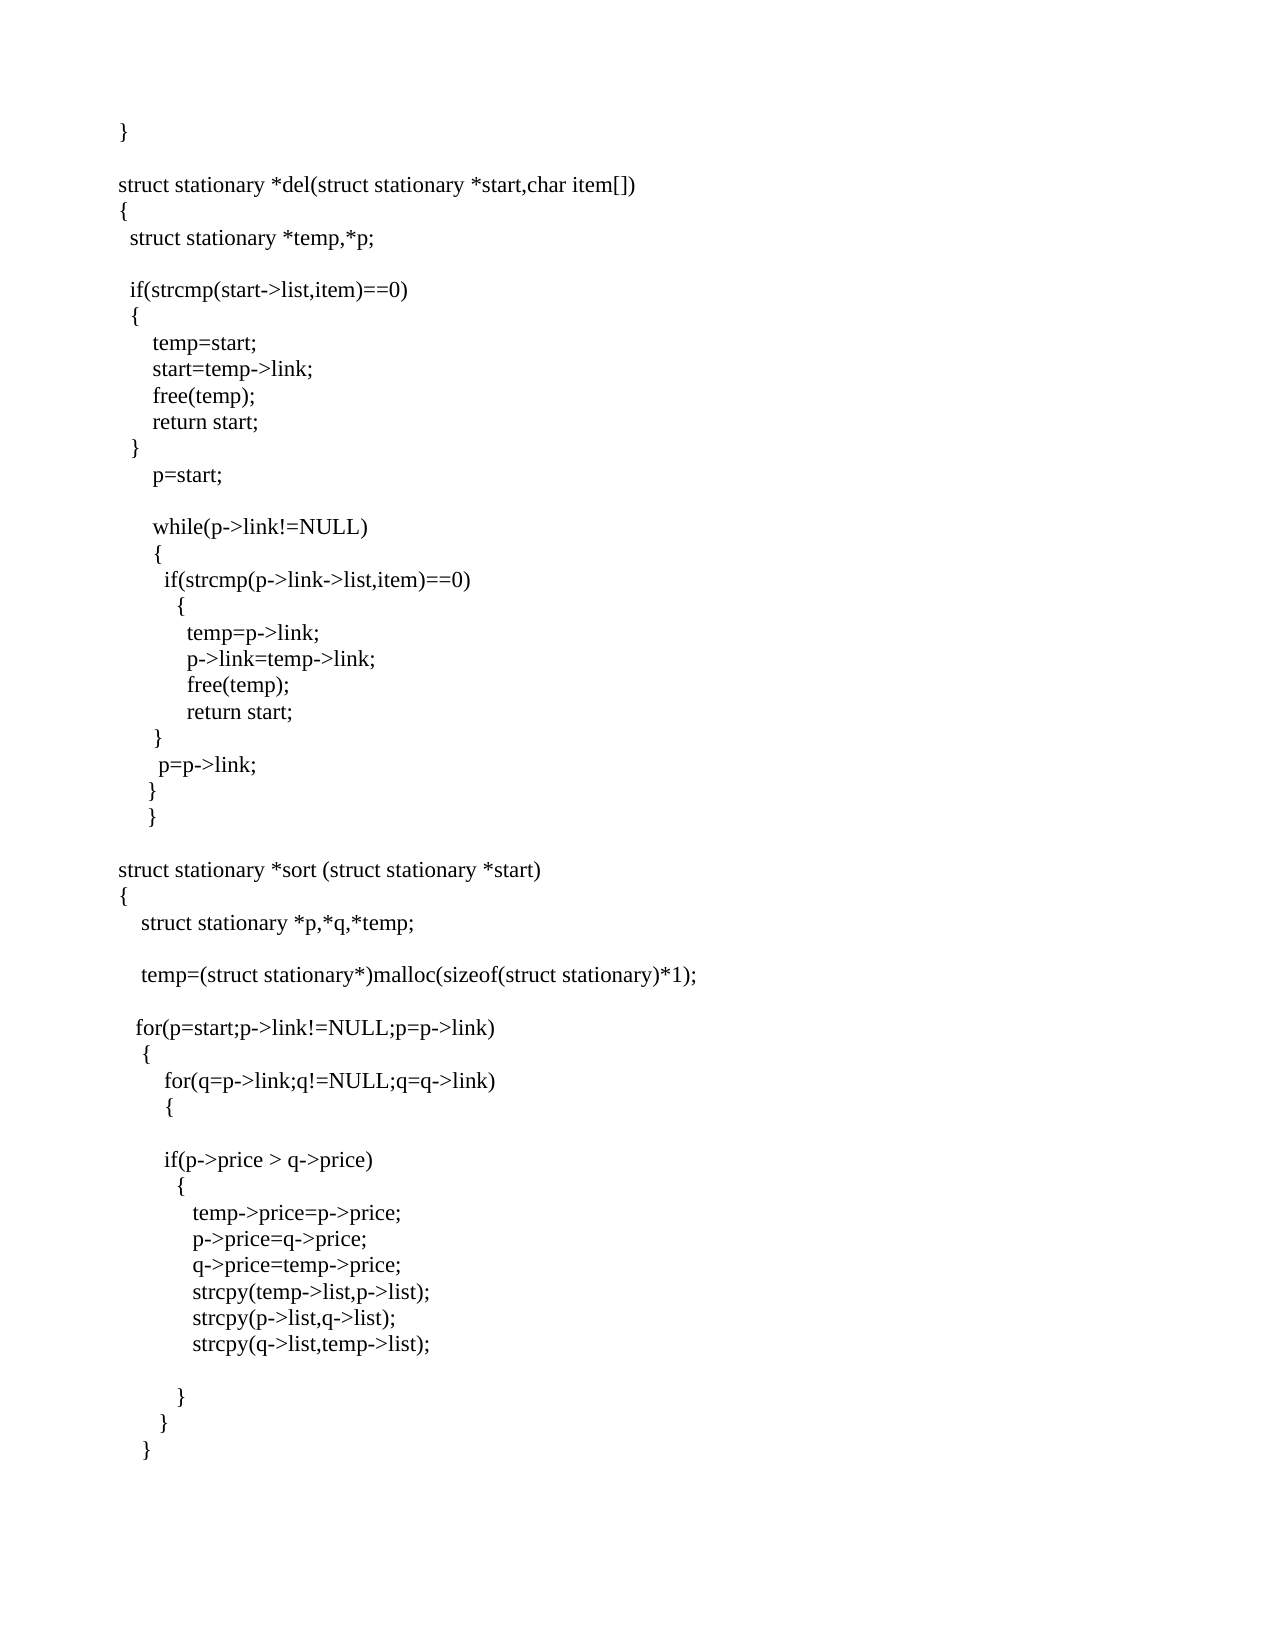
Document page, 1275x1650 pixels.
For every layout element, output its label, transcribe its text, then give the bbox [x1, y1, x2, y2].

text } [118, 1383, 1157, 1409]
text return start; [118, 698, 1157, 724]
text free(temp); [118, 672, 1157, 698]
text temp=start; [118, 329, 1157, 355]
text { [118, 882, 1157, 909]
text strcpy(q->list,temp->list); [118, 1330, 1157, 1357]
text } [118, 1436, 1157, 1462]
text { [118, 1172, 1157, 1199]
text p->price=q->price; [118, 1225, 1157, 1251]
text for(q=p->link;q!=NULL;q=q->link) [118, 1067, 1157, 1093]
text } [118, 434, 1157, 461]
text p=p->link; [118, 751, 1157, 777]
text free(temp); [118, 382, 1157, 408]
text { [118, 592, 1157, 619]
text { [118, 197, 1157, 223]
text } [118, 118, 1157, 144]
text { [118, 303, 1157, 329]
text temp=(struct stationary*)malloc(sizeof(struct stationary)*1); [118, 961, 1157, 988]
text p->link=temp->link; [118, 645, 1157, 672]
text { [118, 1093, 1157, 1119]
text struct stationary *p,*q,*temp; [118, 909, 1157, 935]
text if(p->price > q->price) [118, 1146, 1157, 1172]
text } [118, 777, 1157, 803]
text return start; [118, 408, 1157, 434]
text for(p=start;p->link!=NULL;p=p->link) [118, 1014, 1157, 1041]
text temp=p->link; [118, 619, 1157, 645]
text strcpy(p->list,q->list); [118, 1304, 1157, 1330]
text { [118, 1041, 1157, 1067]
text p=start; [118, 461, 1157, 487]
text if(strcmp(start->list,item)==0) [118, 276, 1157, 303]
text while(p->link!=NULL) [118, 513, 1157, 540]
text { [118, 540, 1157, 566]
text } [118, 1409, 1157, 1436]
text } [118, 803, 1157, 830]
text struct stationary *del(struct stationary *start,char item[]) [118, 171, 1157, 197]
text strcpy(temp->list,p->list); [118, 1278, 1157, 1304]
text struct stationary *sort (struct stationary *start) [118, 856, 1157, 882]
text start=temp->link; [118, 355, 1157, 382]
text q->price=temp->price; [118, 1251, 1157, 1278]
text temp->price=p->price; [118, 1199, 1157, 1225]
text struct stationary *temp,*p; [118, 223, 1157, 250]
text if(strcmp(p->link->list,item)==0) [118, 566, 1157, 592]
text } [118, 724, 1157, 751]
